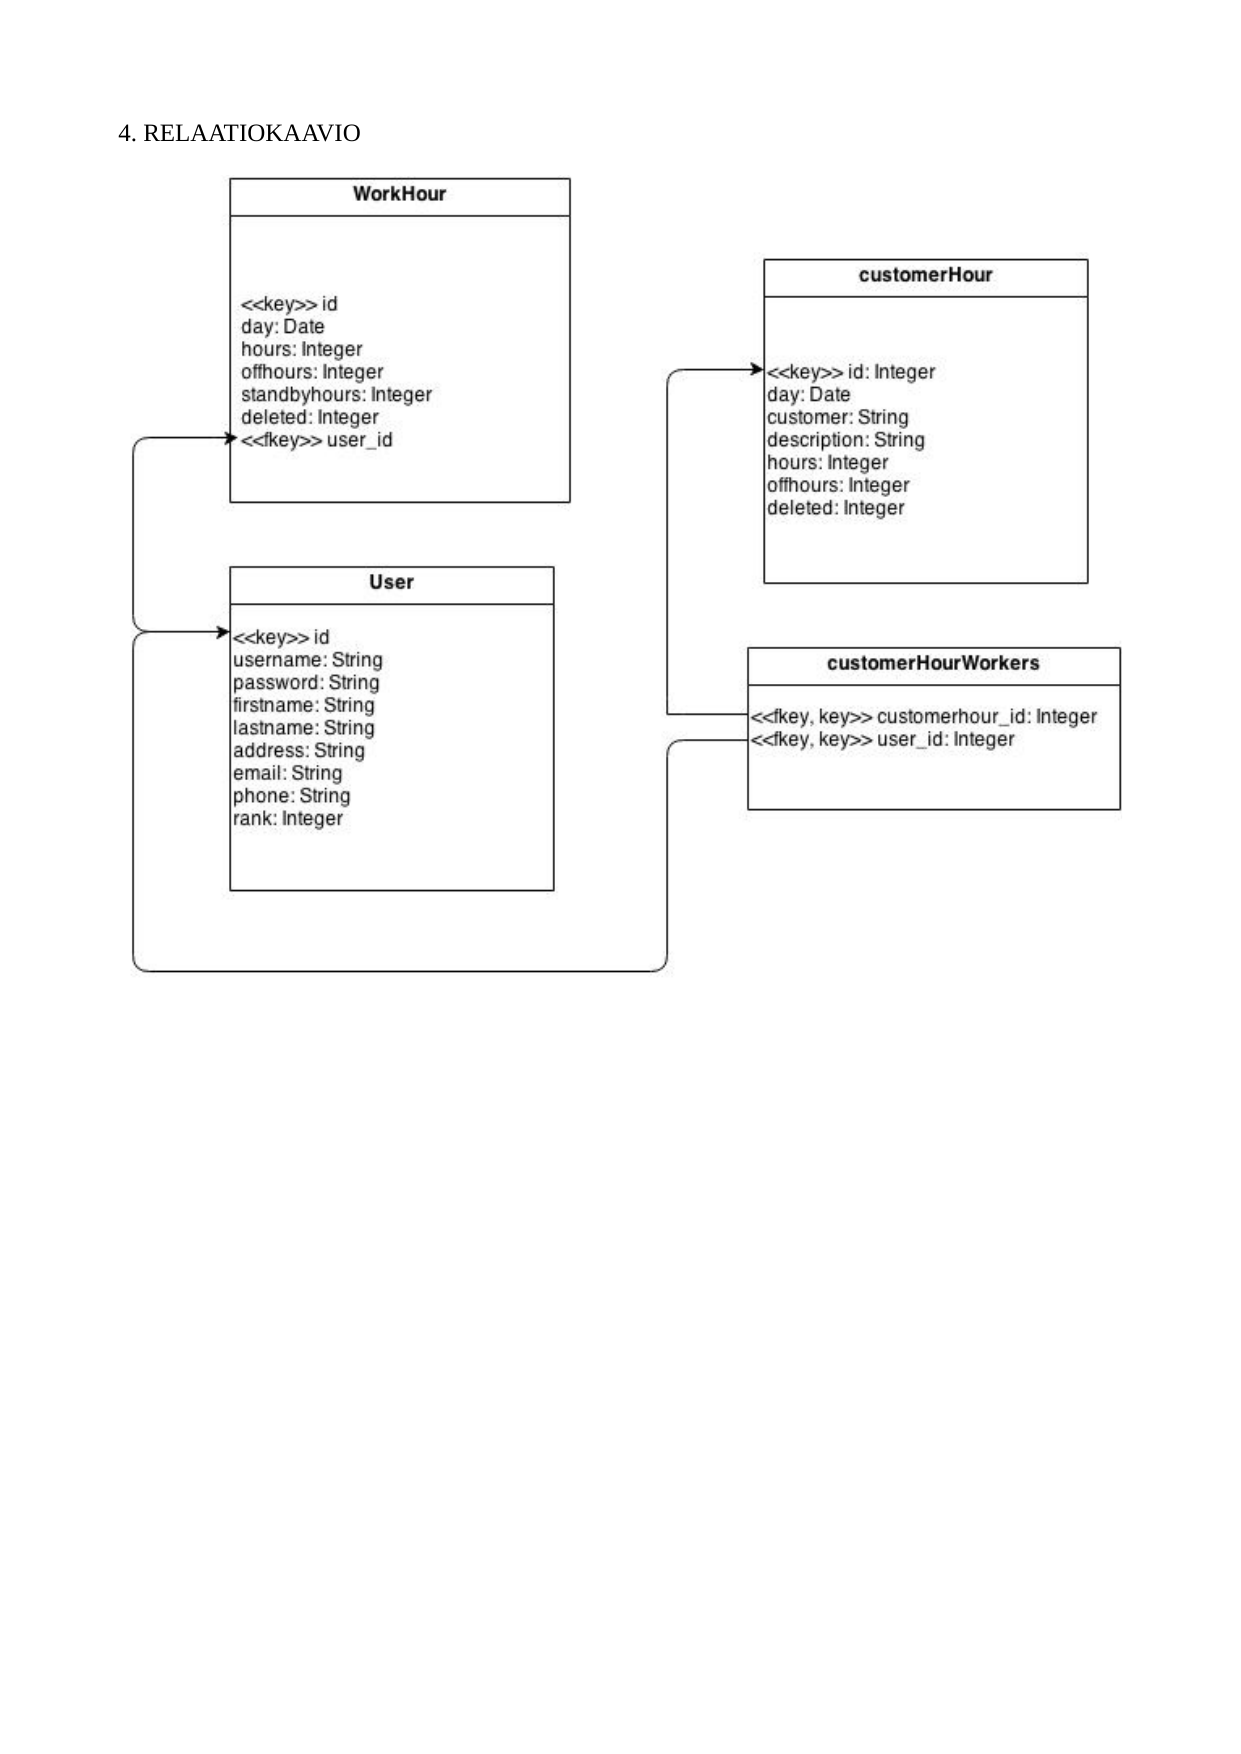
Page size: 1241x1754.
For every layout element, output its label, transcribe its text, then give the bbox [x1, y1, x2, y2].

picture [118, 175, 1123, 992]
text 4. RELAATIOKAAVIO [118, 118, 1122, 147]
